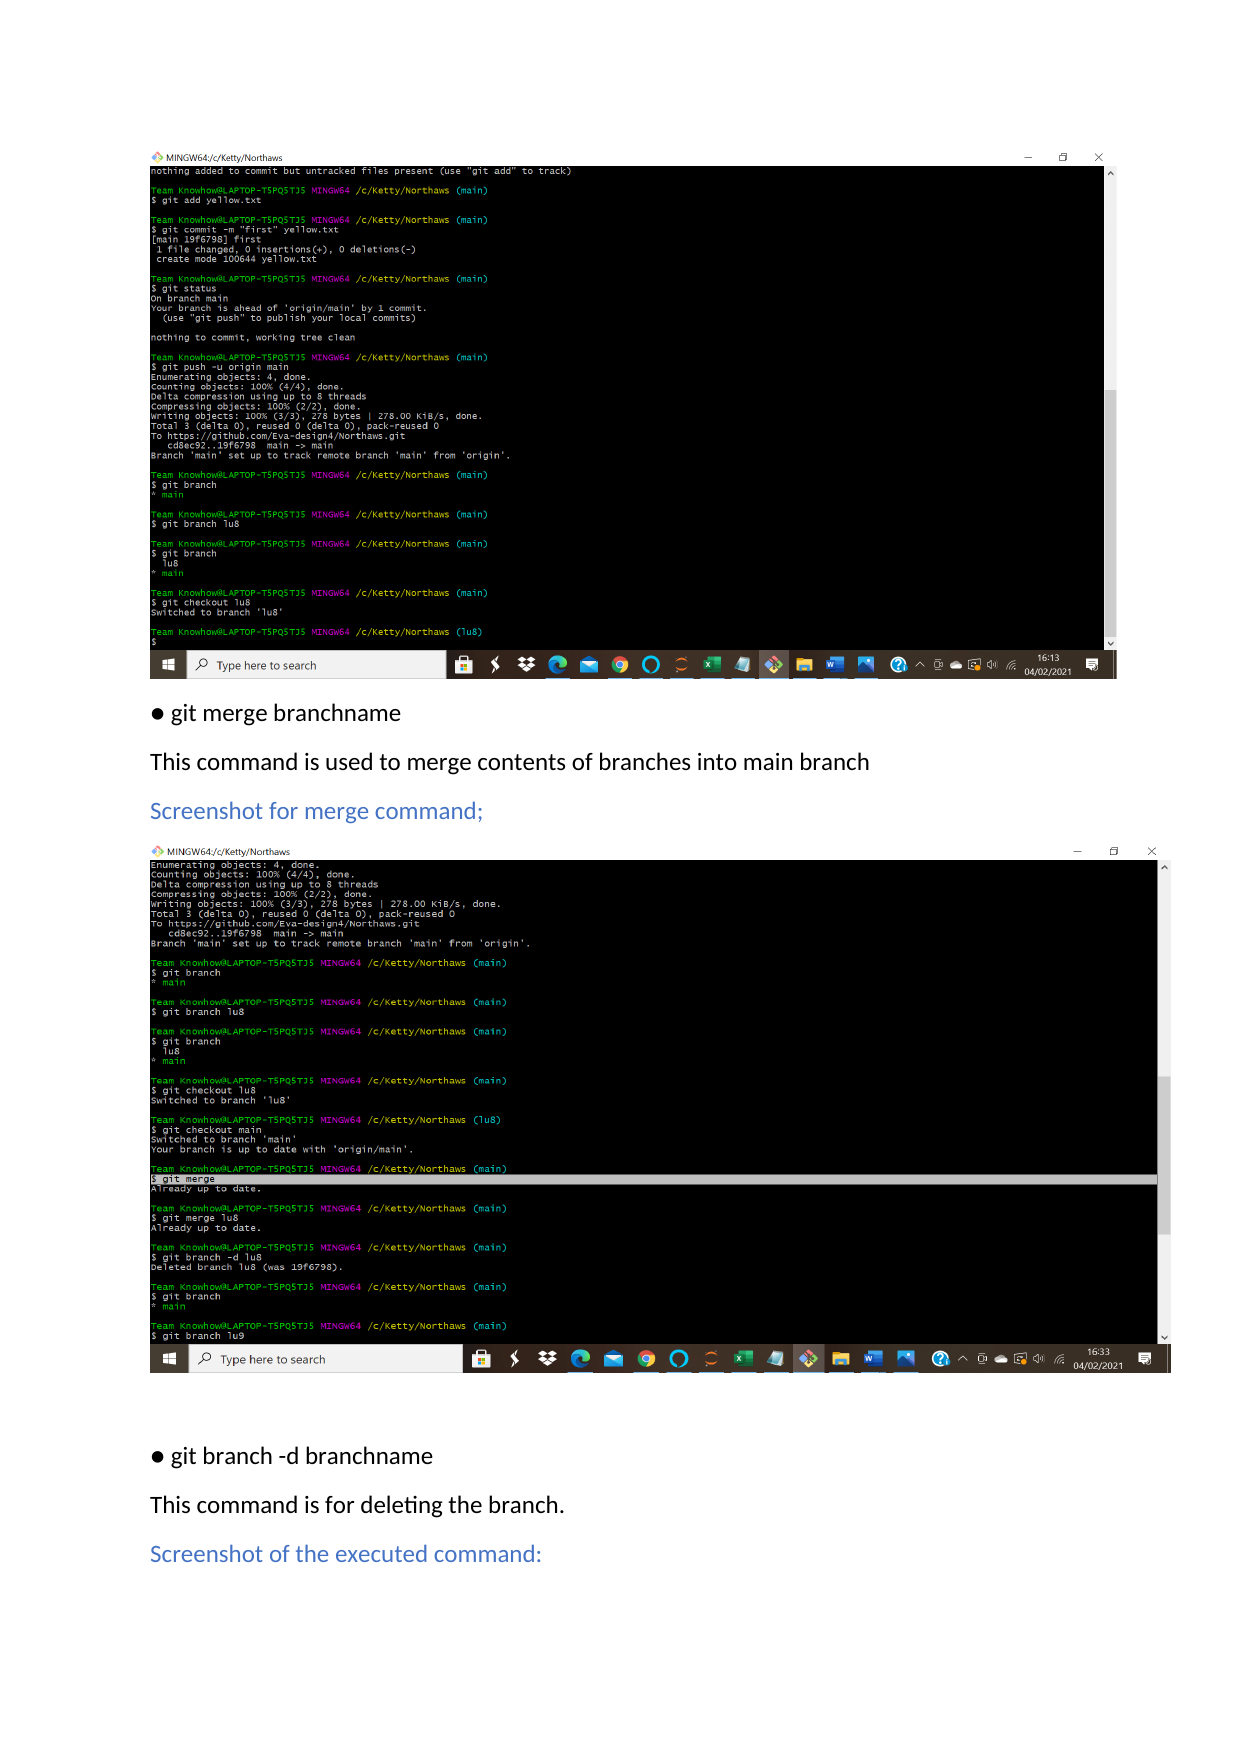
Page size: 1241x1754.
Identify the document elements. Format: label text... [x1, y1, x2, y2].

text ● git branch -d branchname [150, 1440, 1090, 1471]
text Screenshot for merge command; [150, 795, 1090, 826]
text This command is used to merge contents of branches into main branch [150, 746, 1090, 777]
text Screenshot of the executed command: [150, 1538, 1090, 1569]
text This command is for deleting the branch. [150, 1489, 1090, 1520]
text ● git merge branchname [150, 697, 1090, 728]
